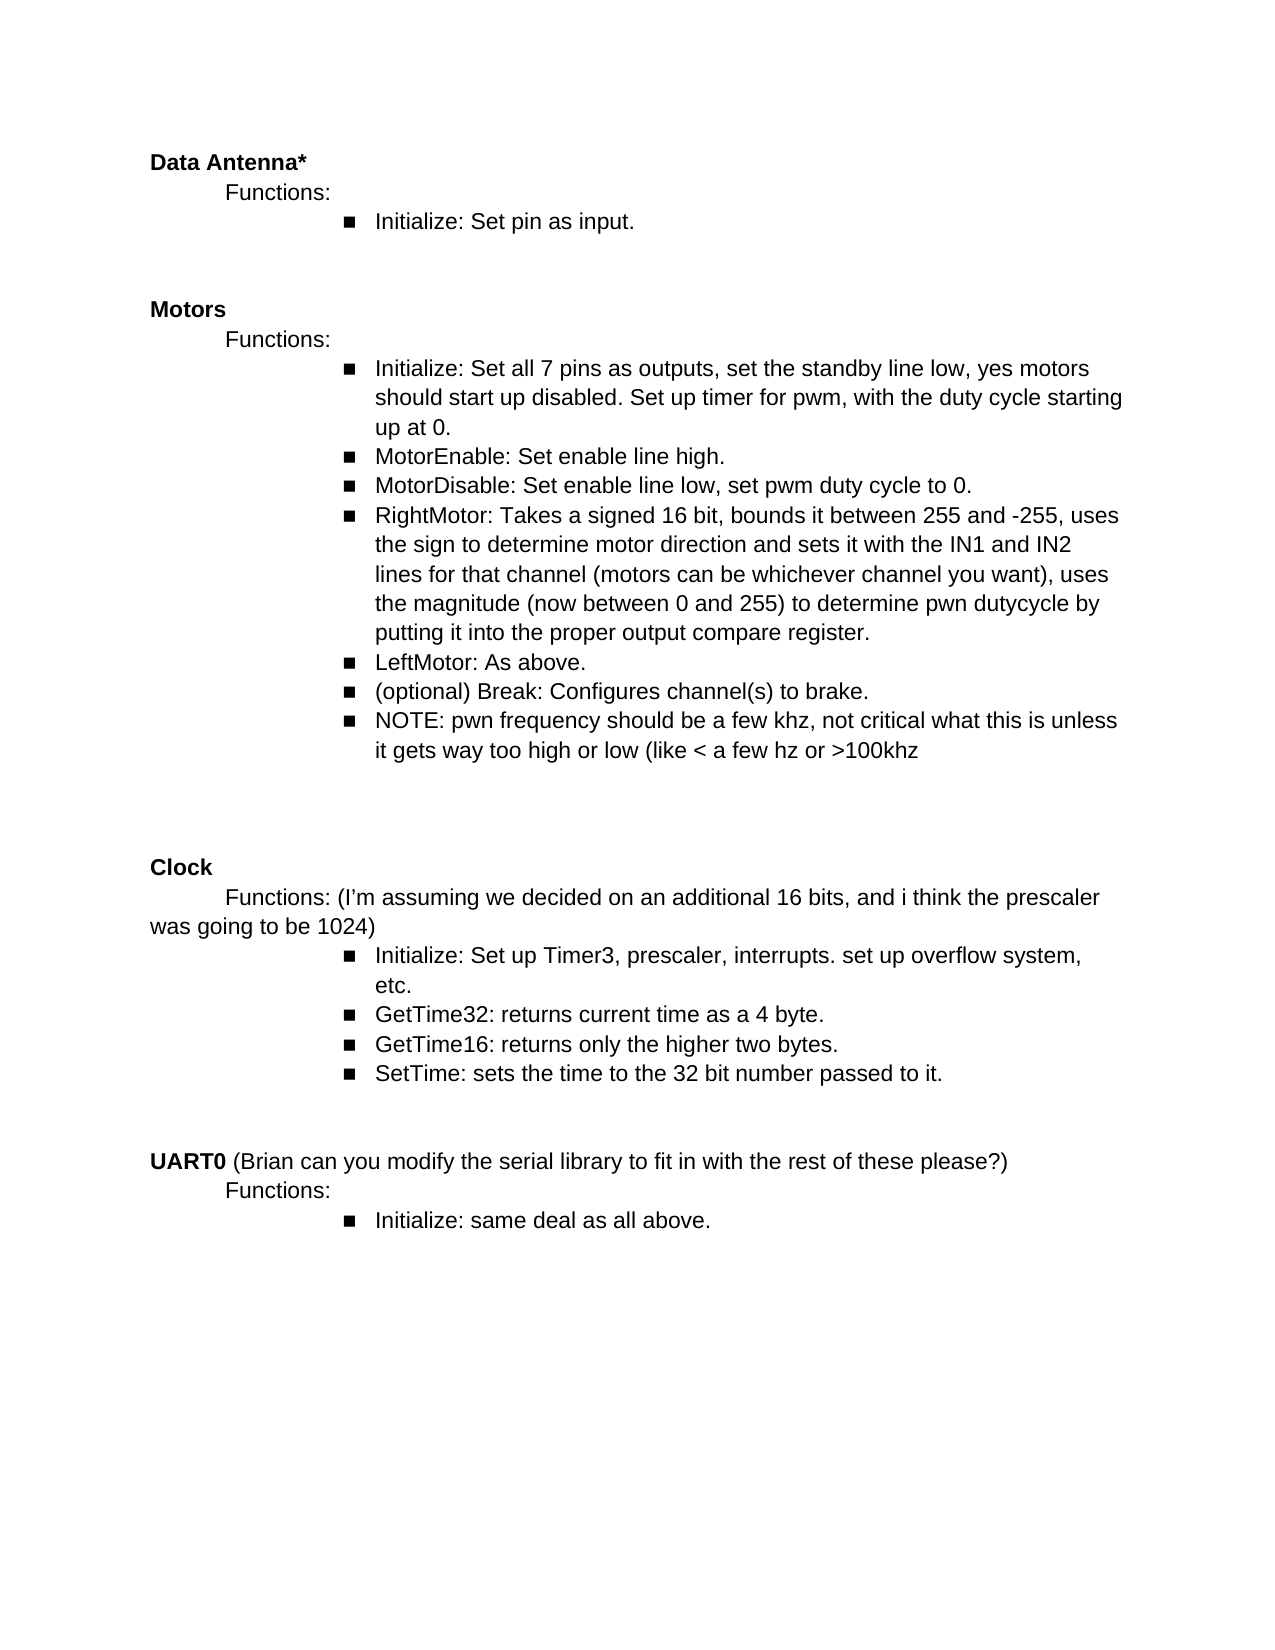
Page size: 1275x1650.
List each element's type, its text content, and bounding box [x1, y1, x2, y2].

text Clock [150, 855, 1125, 881]
list MotorDisable: Set enable line low, set pwm duty cycle to 0. [150, 473, 1125, 499]
list Initialize: Set pin as input. [150, 209, 1125, 234]
text Motors [150, 297, 1125, 322]
list Initialize: Set all 7 pins as outputs, set the standby line low, yes motors should start up disabled. Set up timer for pwm, with the duty cycle starting up at 0. [150, 356, 1125, 440]
text Functions: [150, 179, 1125, 205]
text Functions: [150, 326, 1125, 352]
list Initialize: same deal as all above. [150, 1207, 1125, 1233]
list GetTime32: returns current time as a 4 byte. [150, 1002, 1125, 1027]
list SetTime: sets the time to the 32 bit number passed to it. [150, 1061, 1125, 1086]
list (optional) Break: Configures channel(s) to brake. [150, 679, 1125, 704]
list GetTime16: returns only the higher two bytes. [150, 1031, 1125, 1057]
list MotorEnable: Set enable line high. [150, 444, 1125, 469]
list LeftMotor: As above. [150, 649, 1125, 675]
list NOTE: pwn frequency should be a few khz, not critical what this is unless it gets way too high or low (like < a few hz or >100khz [150, 708, 1125, 763]
list Initialize: Set up Timer3, prescaler, interrupts. set up overflow system, etc. [150, 943, 1125, 998]
text UART0 (Brian can you modify the serial library to fit in with the rest of these please?) [150, 1149, 1125, 1174]
list RightMotor: Takes a signed 16 bit, bounds it between 255 and -255, uses the sign to determine motor direction and sets it with the IN1 and IN2 lines for that channel (motors can be whichever channel you want), uses the magnitude (now between 0 and 255) to determine pwn dutycycle by putting it into the proper output compare register. [150, 502, 1125, 646]
text Functions: [150, 1178, 1125, 1204]
text Data Antenna* [150, 150, 1125, 176]
text Functions: (I’m assuming we decided on an additional 16 bits, and i think the prescaler was going to be 1024) [150, 884, 1125, 939]
